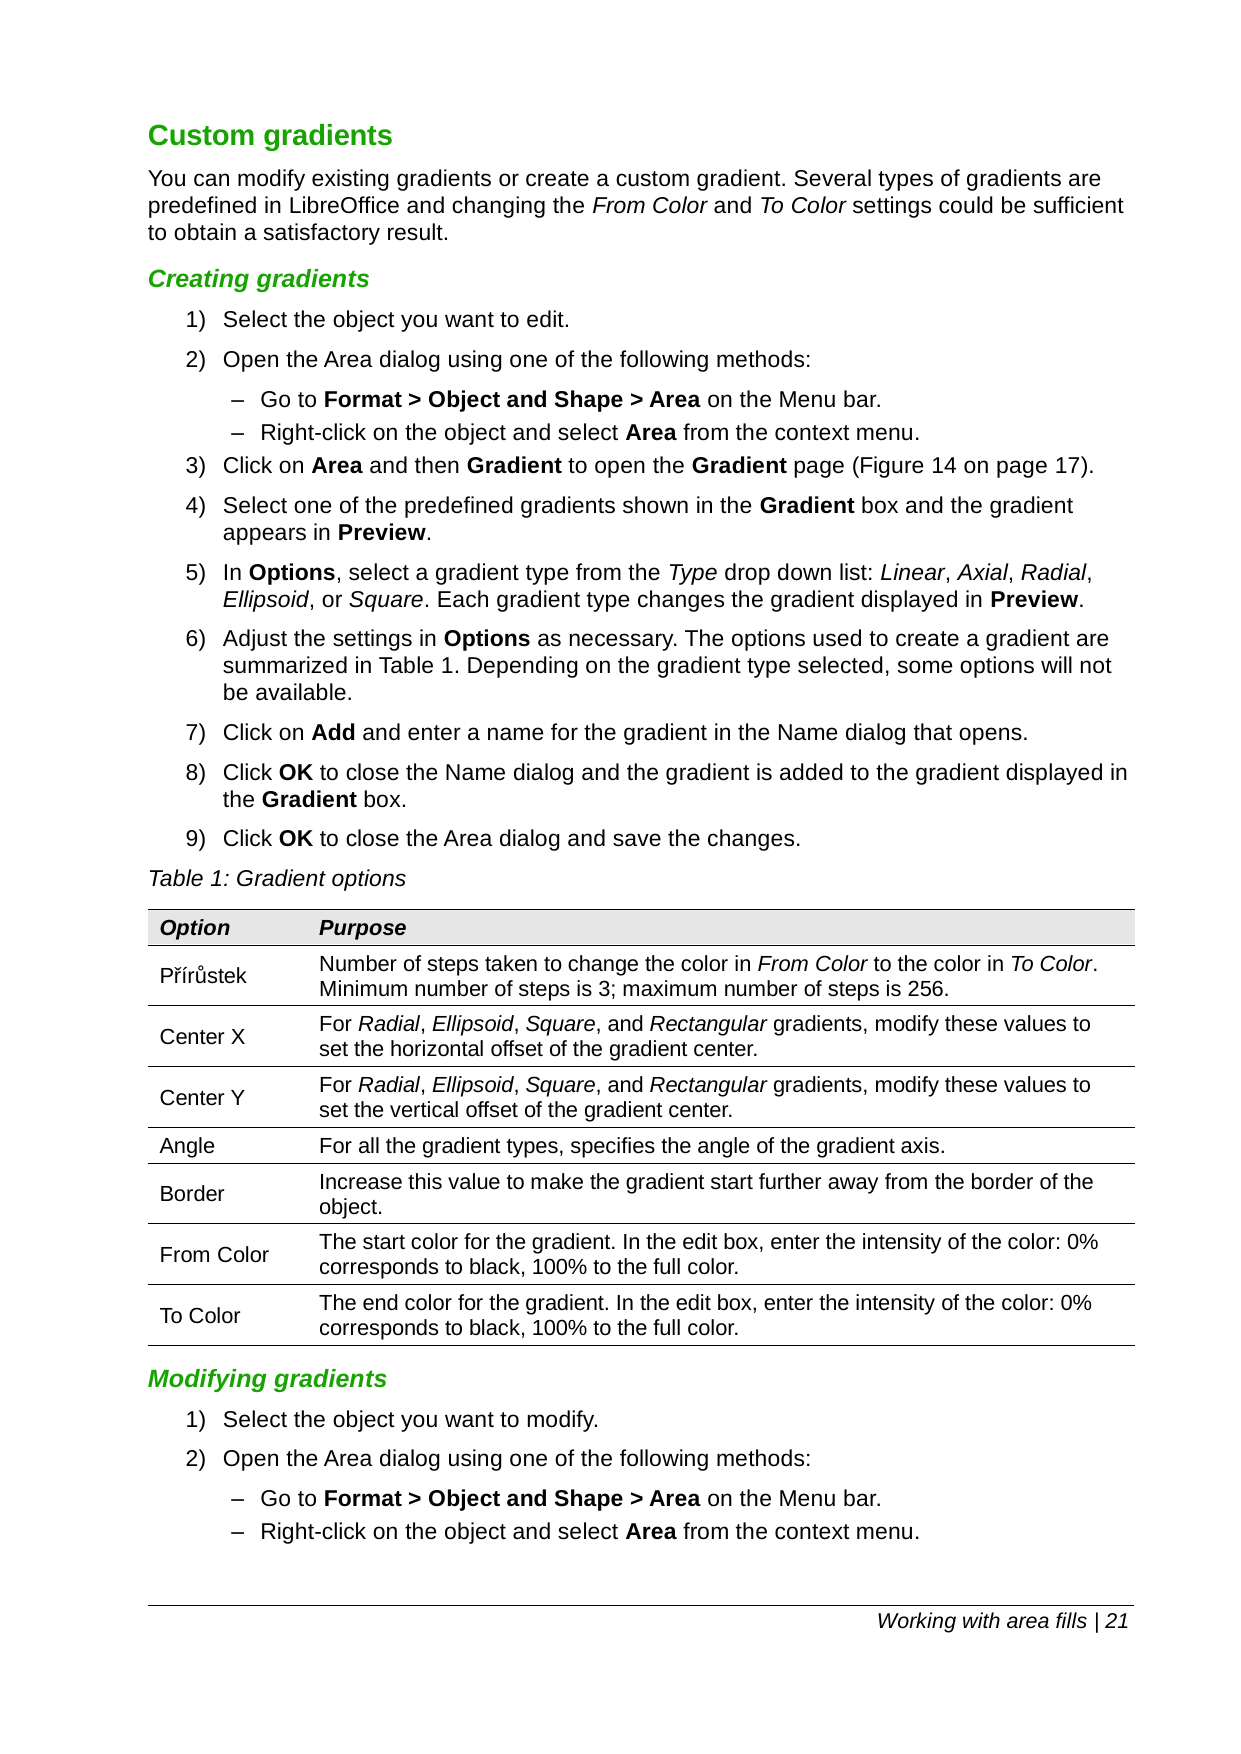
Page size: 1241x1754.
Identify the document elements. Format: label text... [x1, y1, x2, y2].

table_cell The start color for the gradient. In the edit box, enter the intensity of the color: 0% corresponds to black, 100% to the full color. [307, 1224, 1135, 1284]
list Right-click on the object and select Area from the context menu. [231, 1518, 1134, 1545]
table_cell From Color [148, 1224, 307, 1284]
list Go to Format > Object and Shape > Area on the Menu bar. [231, 385, 1134, 412]
subtitle Modifying gradients [148, 1363, 1134, 1393]
list In Options, select a gradient type from the Type drop down list: Linear, Axial, Radial, Ellipsoid, or Square. Each gradient type changes the gradient displayed in Preview. [206, 558, 1134, 612]
list Open the Area dialog using one of the following methods: [206, 1445, 1134, 1472]
list Click OK to close the Name dialog and the gradient is added to the gradient displayed in the Gradient box. [206, 758, 1134, 812]
list Click on Add and enter a name for the gradient in the Name dialog that opens. [206, 718, 1134, 745]
list Select one of the predefined gradients shown in the Gradient box and the gradient appears in Preview. [206, 491, 1134, 545]
list Select the object you want to modify. [206, 1405, 1134, 1432]
list Click on Area and then Gradient to open the Gradient page (Figure 14 on page 16). [206, 452, 1134, 479]
table_cell Number of steps taken to change the color in From Color to the color in To Color. Minimum number of steps is 3; maximum number of steps is 256. [307, 946, 1135, 1005]
table_cell For Radial, Ellipsoid, Square, and Rectangular gradients, modify these values to set the vertical offset of the gradient center. [307, 1067, 1135, 1127]
table_cell Angle [148, 1128, 307, 1162]
list Select the object you want to edit. [206, 306, 1134, 333]
table_cell Center Y [148, 1067, 307, 1127]
table_cell For Radial, Ellipsoid, Square, and Rectangular gradients, modify these values to set the horizontal offset of the gradient center. [307, 1006, 1135, 1066]
list Go to Format > Object and Shape > Area on the Menu bar. [231, 1484, 1134, 1511]
list Right-click on the object and select Area from the context menu. [231, 418, 1134, 445]
table_cell Increase this value to make the gradient start further away from the border of the object. [307, 1164, 1135, 1223]
text Table 1: Gradient options [148, 864, 1134, 891]
table_cell The end color for the gradient. In the edit box, enter the intensity of the color: 0% corresponds to black, 100% to the full color. [307, 1285, 1135, 1345]
table_cell For all the gradient types, specifies the angle of the gradient axis. [307, 1128, 1135, 1162]
table_header Option [148, 910, 307, 944]
table_cell Border [148, 1164, 307, 1223]
table_cell Center X [148, 1006, 307, 1066]
table_cell Přírůstek [148, 946, 307, 1005]
subtitle Custom gradients [148, 118, 1134, 152]
list Click OK to close the Area dialog and save the changes. [206, 824, 1134, 852]
list Adjust the settings in Options as necessary. The options used to create a gradient are summarized in Table 1. Depending on the gradient type selected, some options will not be available. [206, 624, 1134, 706]
text You can modify existing gradients or create a custom gradient. Several types of gradients are predefined in LibreOffice and changing the From Color and To Color settings could be sufficient to obtain a satisfactory result. [148, 164, 1134, 245]
subtitle Creating gradients [148, 264, 1134, 293]
table_header Purpose [307, 910, 1135, 944]
table_cell To Color [148, 1285, 307, 1345]
list Open the Area dialog using one of the following methods: [206, 345, 1134, 372]
